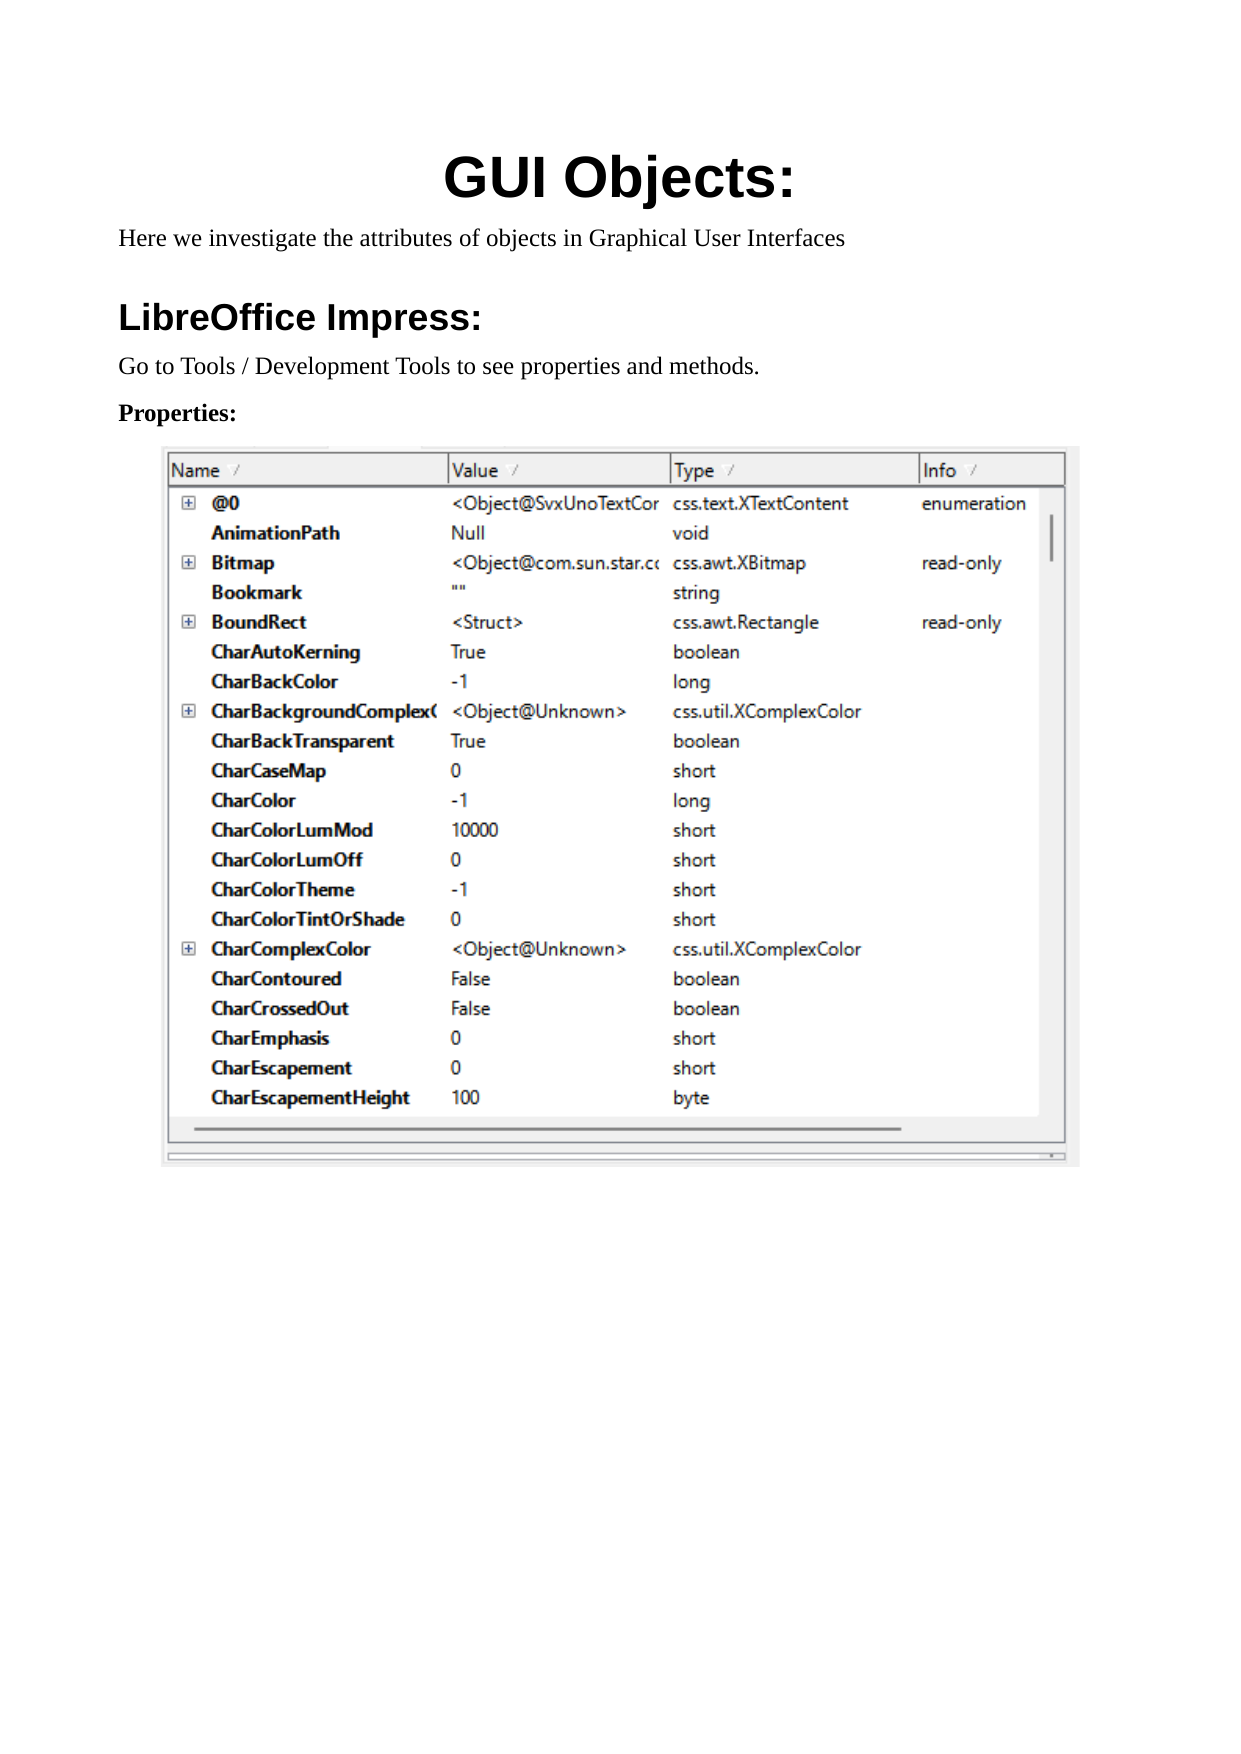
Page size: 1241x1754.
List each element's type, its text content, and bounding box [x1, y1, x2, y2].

subtitle LibreOffice Impress: [118, 295, 1122, 338]
title GUI Objects: [118, 143, 1122, 210]
text Go to Tools / Development Tools to see properties and methods. [118, 351, 1122, 380]
picture [160, 446, 1080, 1167]
text Properties: [118, 398, 1122, 427]
text Here we investigate the attributes of objects in Graphical User Interfaces [118, 223, 1122, 251]
